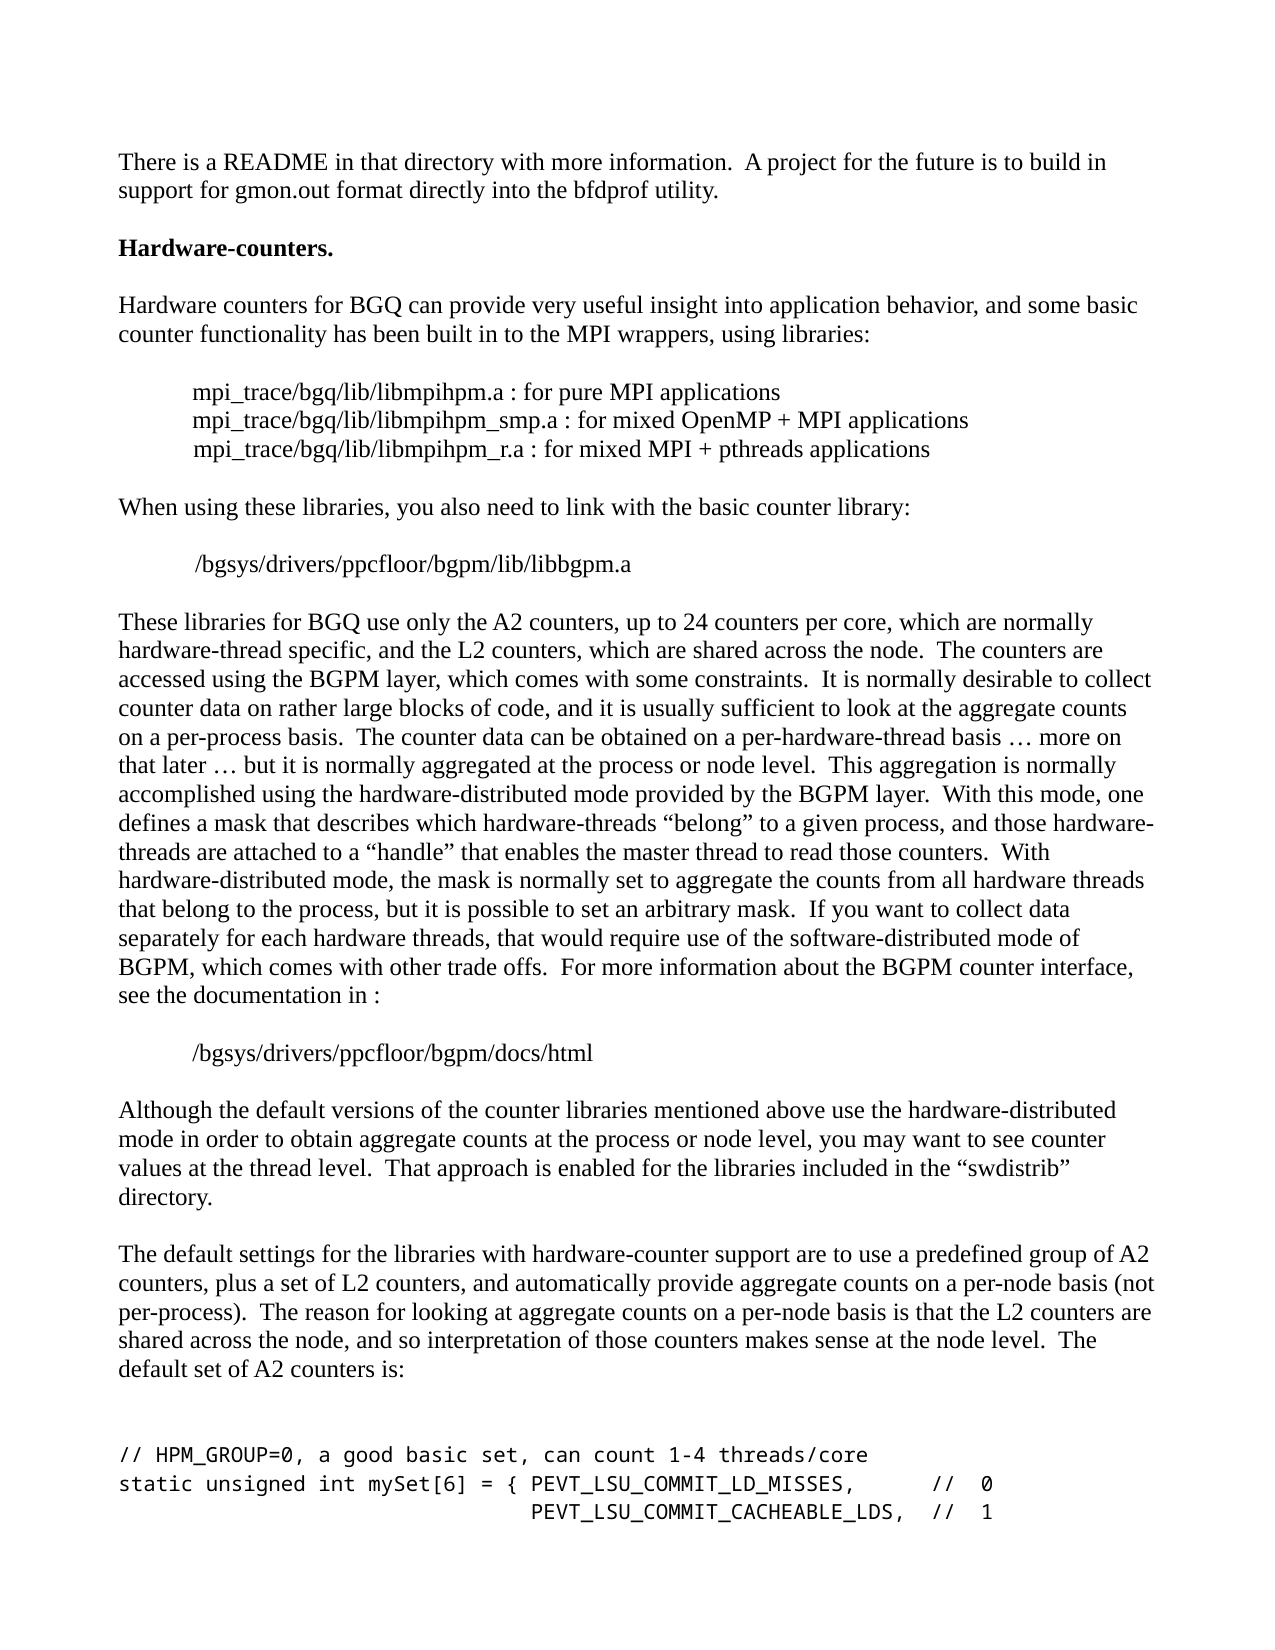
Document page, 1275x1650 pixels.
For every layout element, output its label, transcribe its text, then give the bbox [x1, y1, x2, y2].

text mpi_trace/bgq/lib/libmpihpm_r.a : for mixed MPI + pthreads applications [118, 434, 1157, 463]
text mpi_trace/bgq/lib/libmpihpm.a : for pure MPI applications [118, 377, 1157, 406]
text Although the default versions of the counter libraries mentioned above use the hardware-distributed mode in order to obtain aggregate counts at the process or node level, you may want to see counter values at the thread level. That approach is enabled for the libraries included in the “swdistrib” directory. [118, 1096, 1157, 1211]
text /bgsys/drivers/ppcfloor/bgpm/docs/html [118, 1038, 1157, 1067]
text These libraries for BGQ use only the A2 counters, up to 24 counters per core, which are normally hardware-thread specific, and the L2 counters, which are shared across the node. The counters are accessed using the BGPM layer, which comes with some constraints. It is normally desirable to collect counter data on rather large blocks of code, and it is usually sufficient to look at the aggregate counts on a per-process basis. The counter data can be obtained on a per-hardware-thread basis … more on that later … but it is normally aggregated at the process or node level. This aggregation is normally accomplished using the hardware-distributed mode provided by the BGPM layer. With this mode, one defines a mask that describes which hardware-threads “belong” to a given process, and those hardware-threads are attached to a “handle” that enables the master thread to read those counters. With hardware-distributed mode, the mask is normally set to aggregate the counts from all hardware threads that belong to the process, but it is possible to set an arbitrary mask. If you want to collect data separately for each hardware threads, that would require use of the software-distributed mode of BGPM, which comes with other trade offs. For more information about the BGPM counter interface, see the documentation in : [118, 607, 1157, 1009]
text static unsigned int mySet[6] = { PEVT_LSU_COMMIT_LD_MISSES, // 0 [118, 1469, 1157, 1497]
text The default settings for the libraries with hardware-counter support are to use a predefined group of A2 counters, plus a set of L2 counters, and automatically provide aggregate counts on a per-node basis (not per-process). The reason for looking at aggregate counts on a per-node basis is that the L2 counters are shared across the node, and so interpretation of those counters makes sense at the node level. The default set of A2 counters is: [118, 1239, 1157, 1383]
text PEVT_LSU_COMMIT_CACHEABLE_LDS, // 1 [118, 1497, 1157, 1526]
text Hardware counters for BGQ can provide very useful insight into application behavior, and some basic counter functionality has been built in to the MPI wrappers, using libraries: [118, 291, 1157, 348]
text Hardware-counters. [118, 233, 1157, 262]
text There is a README in that directory with more information. A project for the future is to build in support for gmon.out format directly into the bfdprof utility. [118, 147, 1157, 204]
text // HPM_GROUP=0, a good basic set, can count 1-4 threads/core [118, 1441, 1157, 1469]
text /bgsys/drivers/ppcfloor/bgpm/lib/libbgpm.a [195, 549, 1157, 578]
text mpi_trace/bgq/lib/libmpihpm_smp.a : for mixed OpenMP + MPI applications [118, 406, 1157, 434]
text When using these libraries, you also need to link with the basic counter library: [118, 492, 1157, 521]
